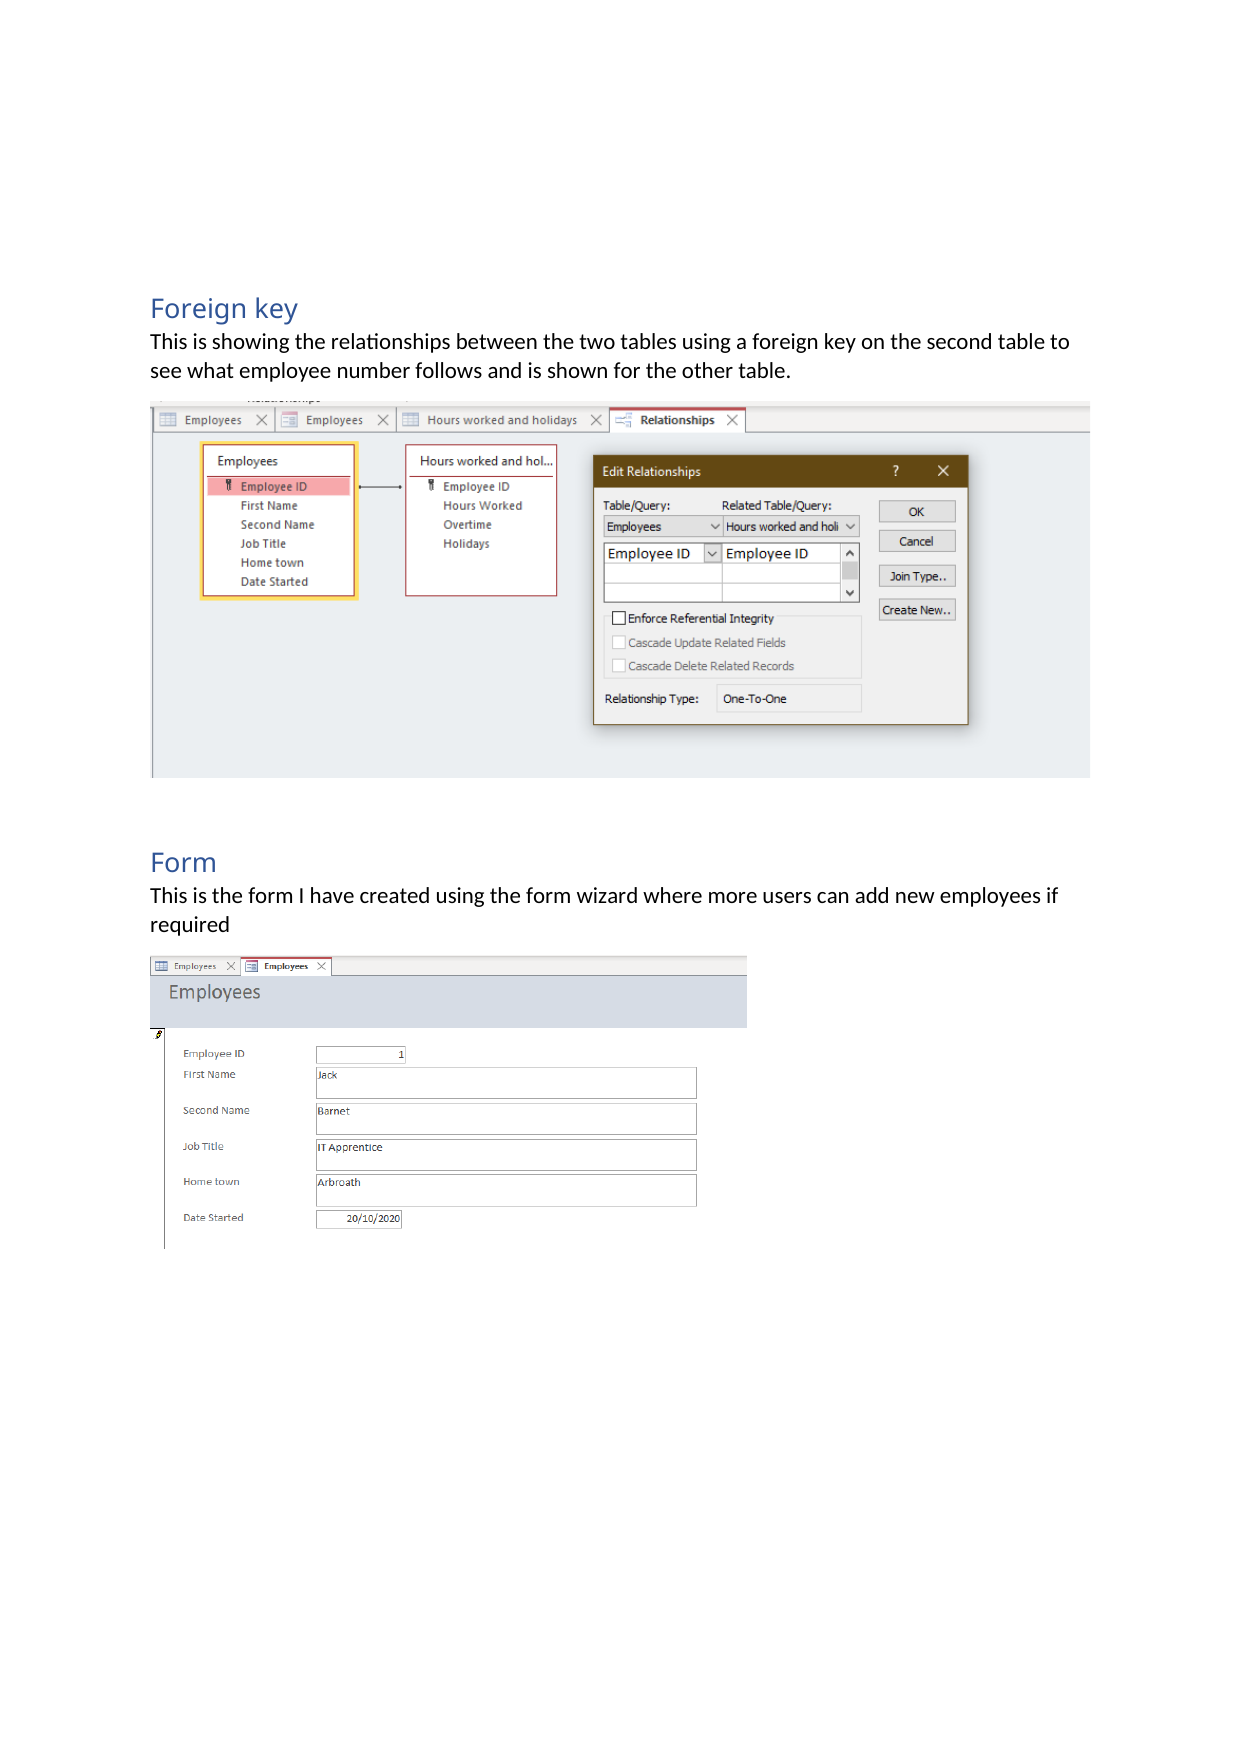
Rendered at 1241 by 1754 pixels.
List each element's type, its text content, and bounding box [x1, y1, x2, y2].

subtitle Foreign key [150, 290, 1090, 327]
text This is the form I have created using the form wizard where more users can add new employees if required [150, 882, 1090, 938]
text This is showing the relationships between the two tables using a foreign key on the second table to see what employee number follows and is shown for the other table. [150, 327, 1090, 384]
subtitle Form [150, 844, 1090, 881]
